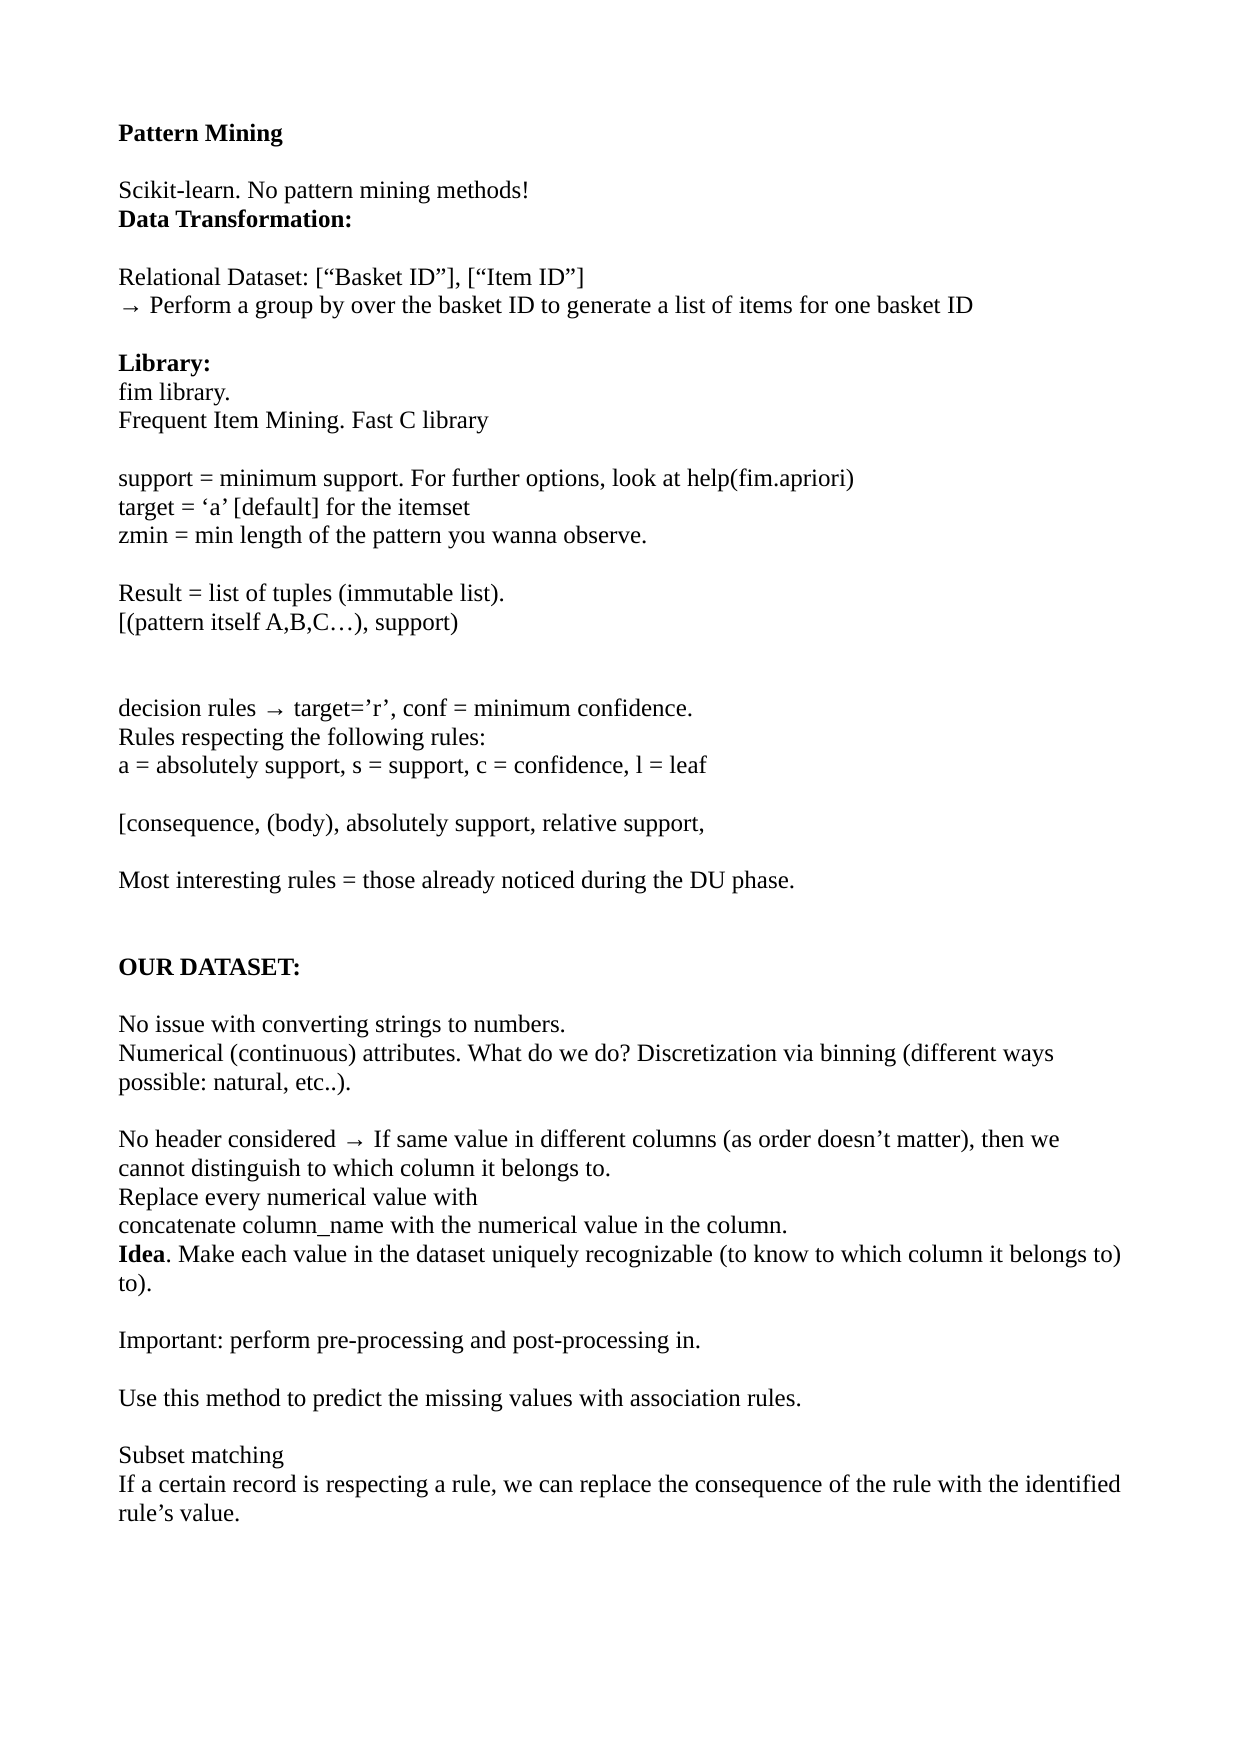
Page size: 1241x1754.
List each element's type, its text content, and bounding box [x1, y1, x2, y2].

text Relational Dataset: [“Basket ID”], [“Item ID”] [118, 262, 1122, 291]
text Subset matching [118, 1441, 1122, 1469]
text concatenate column_name with the numerical value in the column. [118, 1211, 1122, 1239]
text Scikit-learn. No pattern mining methods! [118, 176, 1122, 204]
text Most interesting rules = those already noticed during the DU phase. [118, 866, 1122, 894]
text Pattern Mining [118, 118, 1122, 147]
text Rules respecting the following rules: [118, 722, 1122, 751]
text Numerical (continuous) attributes. What do we do? Discretization via binning (different ways possible: natural, etc..). [118, 1038, 1122, 1096]
text fim library. [118, 377, 1122, 406]
text Frequent Item Mining. Fast C library [118, 406, 1122, 434]
text decision rules → target=’r’, conf = minimum confidence. [118, 693, 1122, 722]
text Replace every numerical value with [118, 1182, 1122, 1211]
text No issue with converting strings to numbers. [118, 1009, 1122, 1038]
text If a certain record is respecting a rule, we can replace the consequence of the rule with the identified rule’s value. [118, 1469, 1122, 1527]
text support = minimum support. For further options, look at help(fim.apriori) [118, 463, 1122, 492]
text Result = list of tuples (immutable list). [118, 578, 1122, 607]
text Important: perform pre-processing and post-processing in. [118, 1326, 1122, 1354]
text [consequence, (body), absolutely support, relative support, [118, 808, 1122, 837]
text Data Transformation: [118, 204, 1122, 233]
text a = absolutely support, s = support, c = confidence, l = leaf [118, 751, 1122, 779]
text target = ‘a’ [default] for the itemset [118, 492, 1122, 521]
text → Perform a group by over the basket ID to generate a list of items for one basket ID [118, 291, 1122, 319]
text OUR DATASET: [118, 952, 1122, 981]
text Use this method to predict the missing values with association rules. [118, 1383, 1122, 1412]
text zmin = min length of the pattern you wanna observe. [118, 521, 1122, 549]
text Idea. Make each value in the dataset uniquely recognizable (to know to which column it belongs to) to). [118, 1239, 1122, 1297]
text Library: [118, 348, 1122, 377]
text No header considered → If same value in different columns (as order doesn’t matter), then we cannot distinguish to which column it belongs to. [118, 1124, 1122, 1182]
text [(pattern itself A,B,C…), support) [118, 607, 1122, 636]
